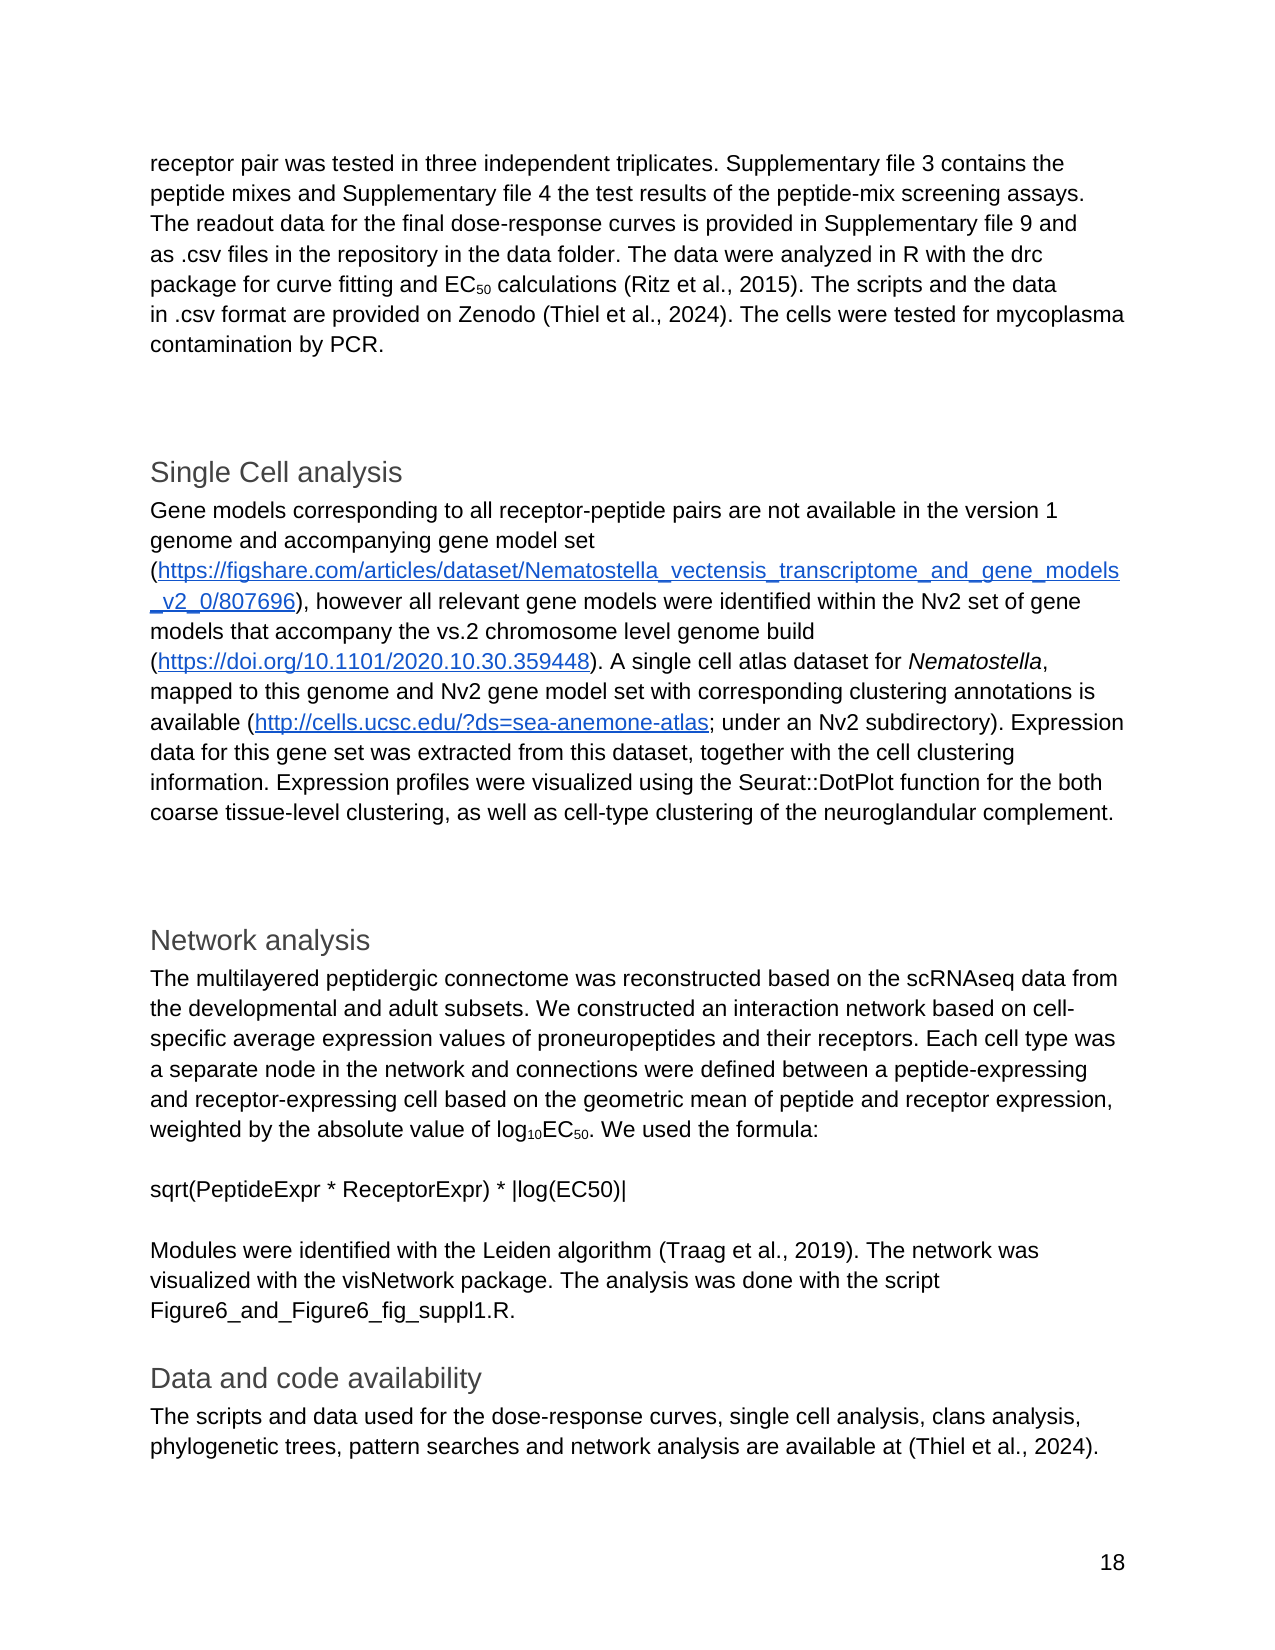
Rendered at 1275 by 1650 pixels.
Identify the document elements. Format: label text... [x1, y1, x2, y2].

text Modules were identified with the Leiden algorithm (Traag et al., 2019). The network was visualized with the visNetwork package. The analysis was done with the script Figure6_and_Figure6_fig_suppl1.R. [150, 1237, 1125, 1324]
text The multilayered peptidergic connectome was reconstructed based on the scRNAseq data from the developmental and adult subsets. We constructed an interaction network based on cell-specific average expression values of proneuropeptides and their receptors. Each cell type was a separate node in the network and connections were defined between a peptide-expressing and receptor-expressing cell based on the geometric mean of peptide and receptor expression, weighted by the absolute value of log10EC50. We used the formula: [150, 965, 1125, 1142]
subtitle Network analysis [150, 923, 1125, 957]
text sqrt(PeptideExpr * ReceptorExpr) * |log(EC50)| [150, 1176, 1125, 1203]
text The scripts and data used for the dose-response curves, single cell analysis, clans analysis, phylogenetic trees, pattern searches and network analysis are available at (Thiel et al., 2024). [150, 1403, 1125, 1459]
subtitle Data and code availability [150, 1361, 1125, 1394]
text receptor pair was tested in three independent triplicates. Supplementary file 3 contains the peptide mixes and Supplementary file 4 the test results of the peptide-mix screening assays. The readout data for the final dose-response curves is provided in Supplementary file 9 and as .csv files in the repository in the data folder. The data were analyzed in R with the drc package for curve fitting and EC50 calculations (Ritz et al., 2015). The scripts and the data in .csv format are provided on Zenodo (Thiel et al., 2024). The cells were tested for mycoplasma contamination by PCR. [150, 150, 1125, 358]
text Gene models corresponding to all receptor-peptide pairs are not available in the version 1 genome and accompanying gene model set (https://figshare.com/articles/dataset/Nematostella_vectensis_transcriptome_and_gene_models_v2_0/807696), however all relevant gene models were identified within the Nv2 set of gene models that accompany the vs.2 chromosome level genome build (https://doi.org/10.1101/2020.10.30.359448). A single cell atlas dataset for Nematostella, mapped to this genome and Nv2 gene model set with corresponding clustering annotations is available (http://cells.ucsc.edu/?ds=sea-anemone-atlas; under an Nv2 subdirectory). Expression data for this gene set was extracted from this dataset, together with the cell clustering information. Expression profiles were visualized using the Seurat::DotPlot function for the both coarse tissue-level clustering, as well as cell-type clustering of the neuroglandular complement. [150, 497, 1125, 826]
subtitle Single Cell analysis [150, 455, 1125, 489]
